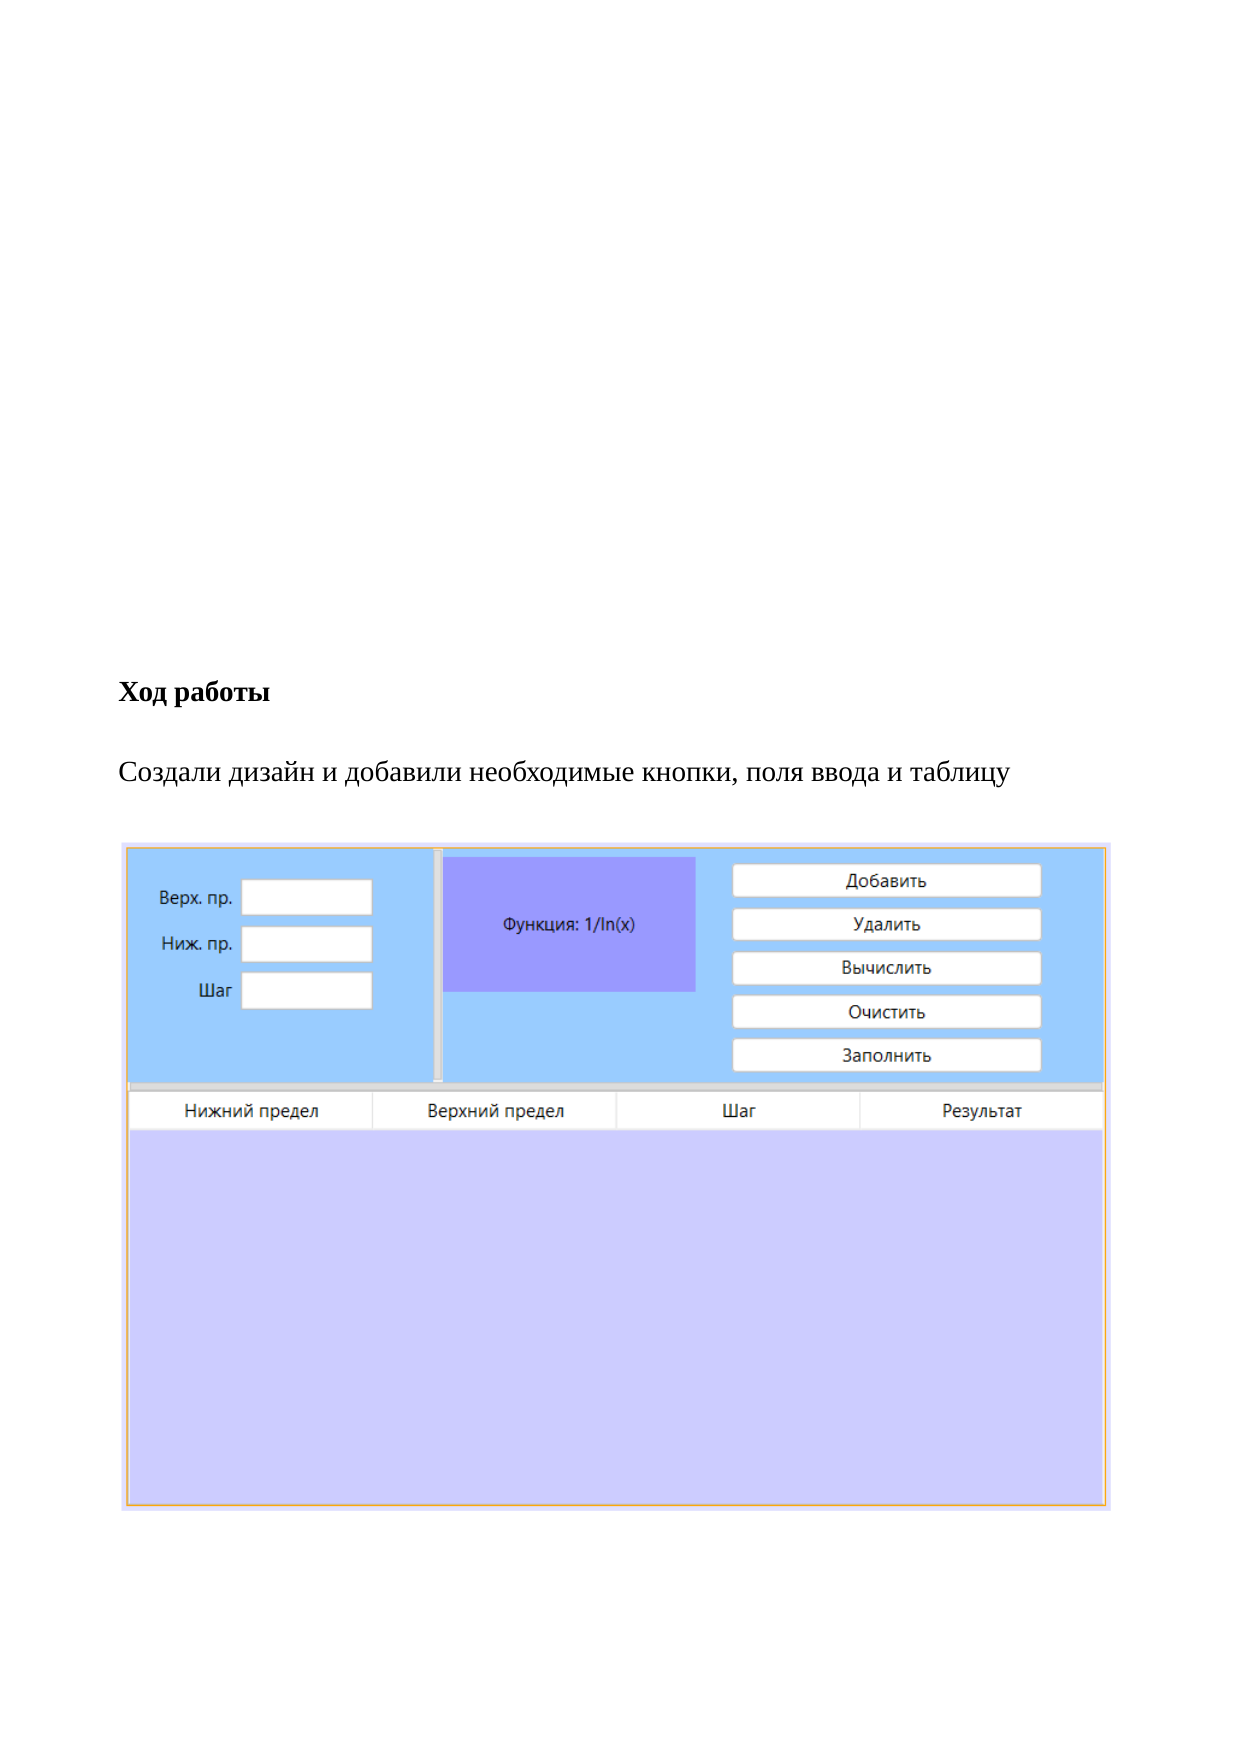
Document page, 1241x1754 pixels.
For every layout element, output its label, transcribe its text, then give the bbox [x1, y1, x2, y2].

text Создали дизайн и добавили необходимые кнопки, поля ввода и таблицу [118, 754, 1128, 787]
picture [118, 833, 1129, 1517]
text Ход работы [118, 674, 1128, 708]
